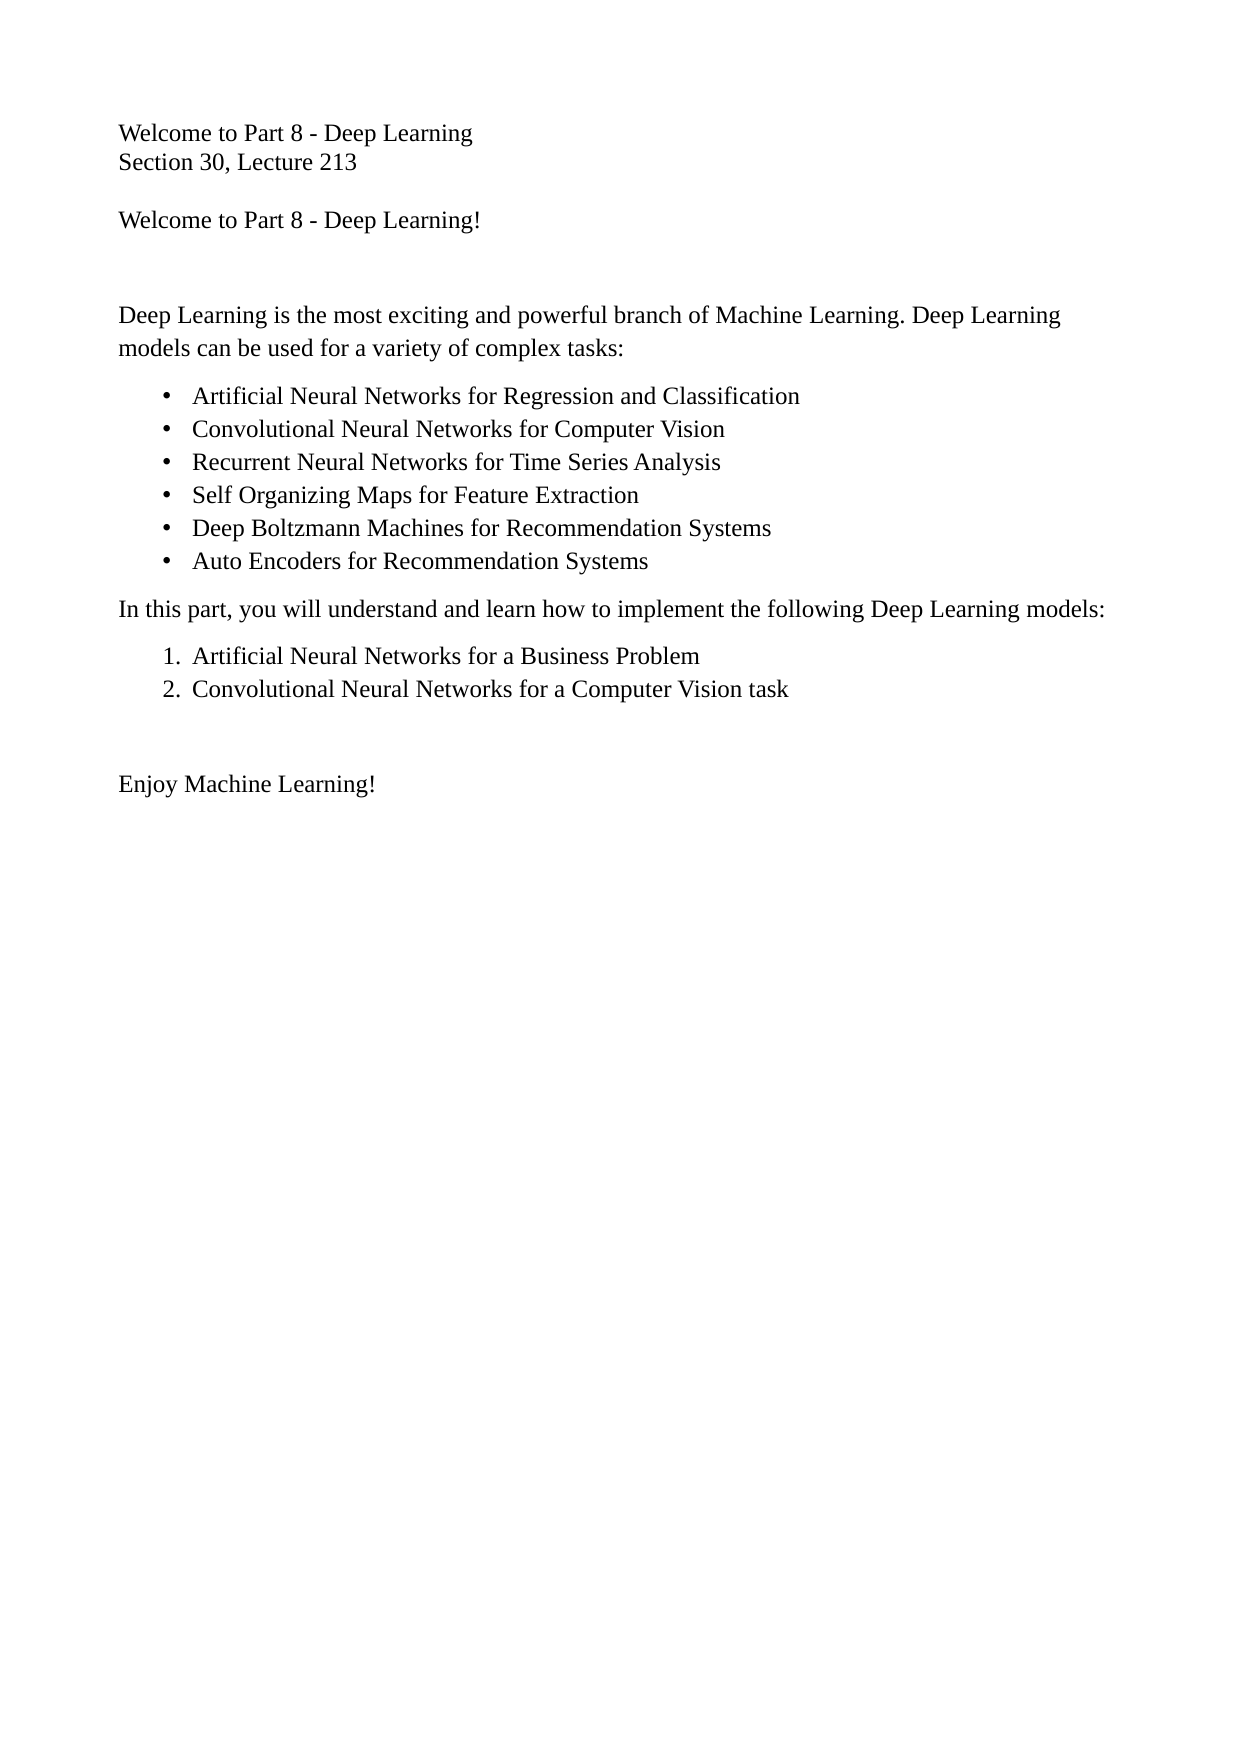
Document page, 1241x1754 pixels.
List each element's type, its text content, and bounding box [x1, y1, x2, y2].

list Convolutional Neural Networks for a Computer Vision task [162, 674, 1122, 703]
text Welcome to Part 8 - Deep Learning [118, 118, 1122, 147]
list Convolutional Neural Networks for Computer Vision [162, 414, 1122, 443]
text In this part, you will understand and learn how to implement the following Deep Learning models: [118, 594, 1122, 622]
text Enjoy Machine Learning! [118, 769, 1122, 798]
list Recurrent Neural Networks for Time Series Analysis [162, 447, 1122, 476]
list Artificial Neural Networks for Regression and Classification [162, 381, 1122, 410]
list Self Organizing Maps for Feature Extraction [162, 480, 1122, 509]
text Section 30, Lecture 213 [118, 147, 1122, 176]
list Auto Encoders for Recommendation Systems [162, 546, 1122, 575]
list Deep Boltzmann Machines for Recommendation Systems [162, 513, 1122, 542]
text Welcome to Part 8 - Deep Learning! [118, 205, 1122, 234]
text Deep Learning is the most exciting and powerful branch of Machine Learning. Deep Learning models can be used for a variety of complex tasks: [118, 300, 1122, 362]
list Artificial Neural Networks for a Business Problem [162, 641, 1122, 670]
